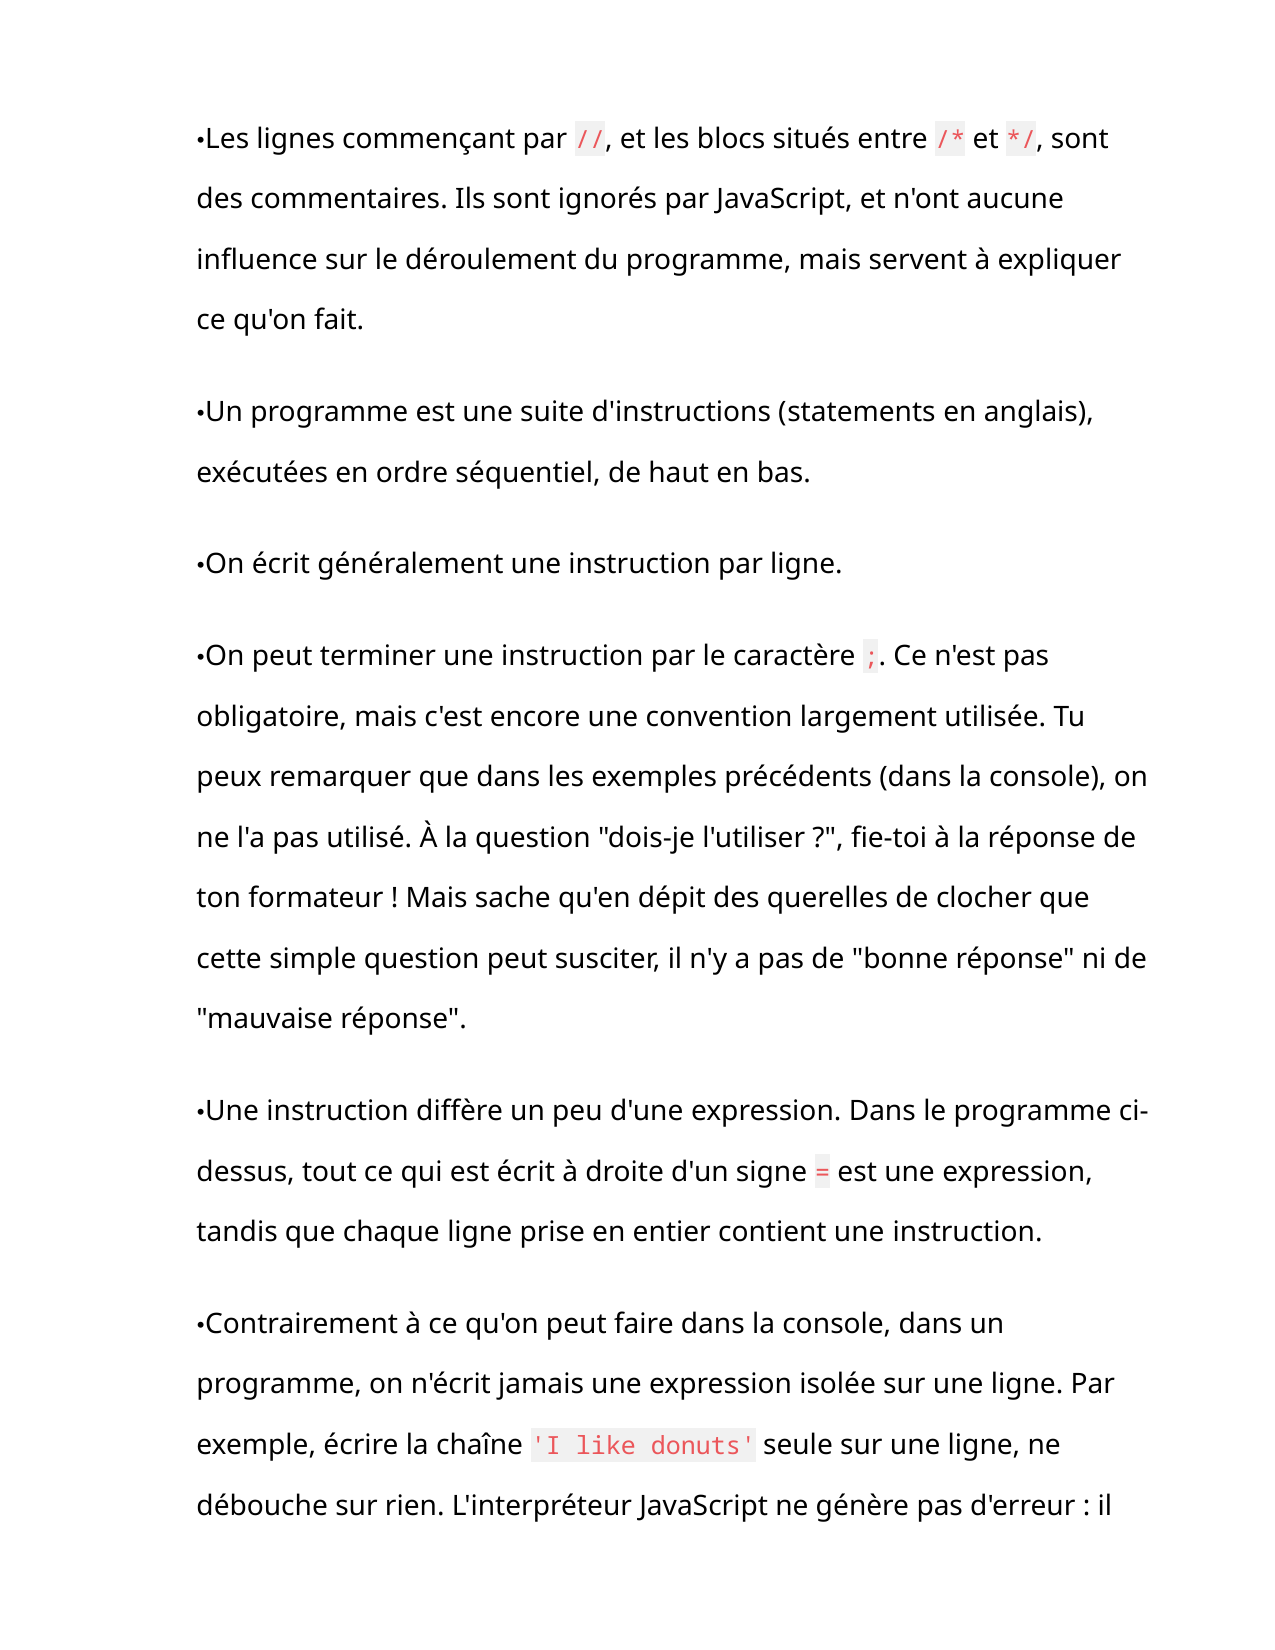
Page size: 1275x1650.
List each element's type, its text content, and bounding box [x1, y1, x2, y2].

text •Un programme est une suite d'instructions (statements en anglais), exécutées en ordre séquentiel, de haut en bas. [196, 391, 1157, 490]
text •Les lignes commençant par //, et les blocs situés entre /* et */, sont des commentaires. Ils sont ignorés par JavaScript, et n'ont aucune influence sur le déroulement du programme, mais servent à expliquer ce qu'on fait. [196, 118, 1157, 338]
text •On peut terminer une instruction par le caractère ;. Ce n'est pas obligatoire, mais c'est encore une convention largement utilisée. Tu peux remarquer que dans les exemples précédents (dans la console), on ne l'a pas utilisé. À la question "dois-je l'utiliser ?", fie-toi à la réponse de ton formateur ! Mais sache qu'en dépit des querelles de clocher que cette simple question peut susciter, il n'y a pas de "bonne réponse" ni de "mauvaise réponse". [196, 636, 1157, 1037]
text •Une instruction diffère un peu d'une expression. Dans le programme ci-dessus, tout ce qui est écrit à droite d'un signe = est une expression, tandis que chaque ligne prise en entier contient une instruction. [196, 1090, 1157, 1250]
text •Contrairement à ce qu'on peut faire dans la console, dans un programme, on n'écrit jamais une expression isolée sur une ligne. Par exemple, écrire la chaîne 'I like donuts' seule sur une ligne, ne débouche sur rien. L'interpréteur JavaScript ne génère pas d'erreur : il [196, 1303, 1157, 1523]
text •On écrit généralement une instruction par ligne. [196, 544, 1157, 582]
